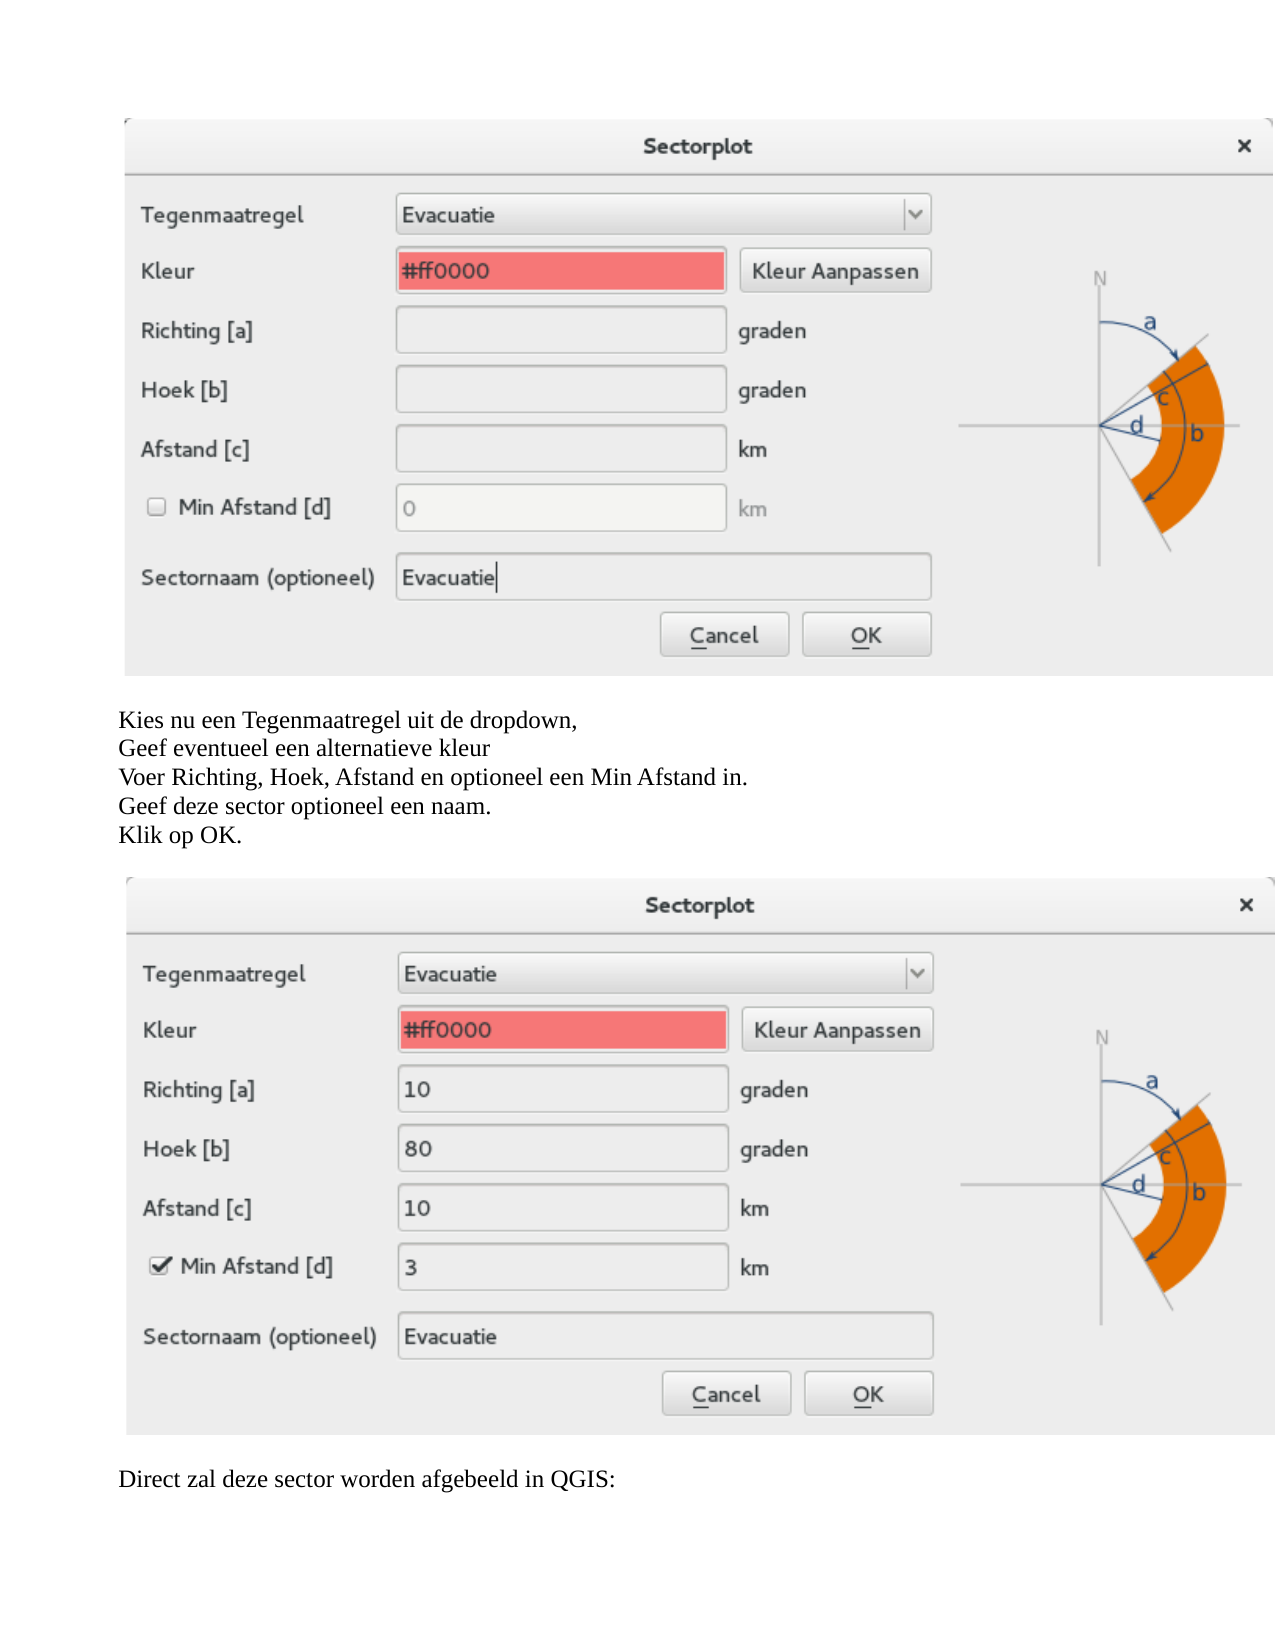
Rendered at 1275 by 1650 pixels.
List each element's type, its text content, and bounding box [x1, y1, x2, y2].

text Geef deze sector optioneel een naam. [118, 791, 1157, 820]
text Kies nu een Tegenmaatregel uit de dropdown, [118, 705, 1157, 733]
text Klik op OK. [118, 820, 1157, 848]
text Geef eventueel een alternatieve kleur [118, 733, 1157, 762]
text Voer Richting, Hoek, Afstand en optioneel een Min Afstand in. [118, 762, 1157, 791]
picture [124, 118, 1273, 676]
text Direct zal deze sector worden afgebeeld in QGIS: [118, 1464, 1157, 1492]
picture [126, 877, 1275, 1435]
